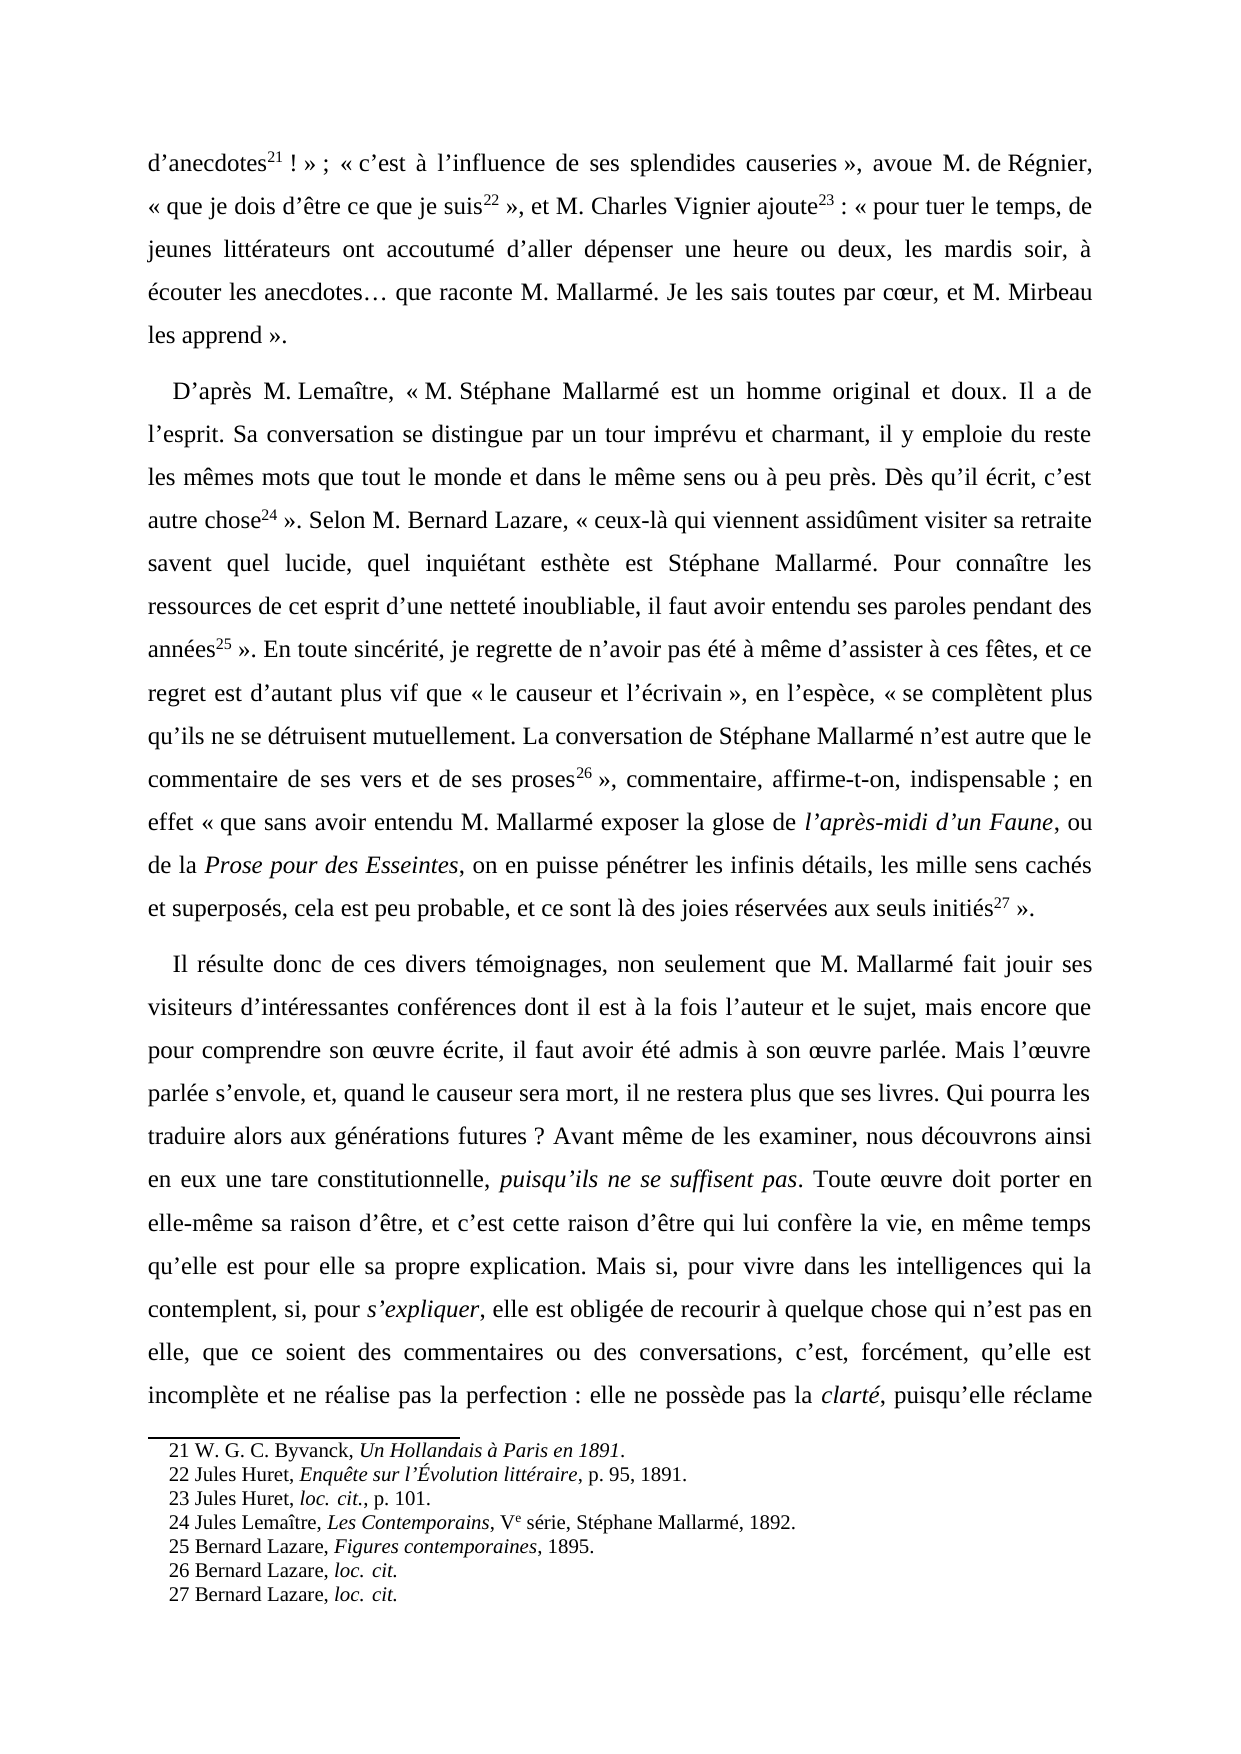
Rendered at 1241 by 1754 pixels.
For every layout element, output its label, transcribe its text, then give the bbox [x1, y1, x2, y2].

text Bernard Lazare, loc. cit. [148, 1582, 1093, 1606]
text Jules Huret, Enquête sur l’Évolution littéraire, p. 95, 1891. [148, 1462, 1093, 1486]
text D’après M. Lemaître, « M. Stéphane Mallarmé est un homme original et doux. Il a de l’esprit. Sa conversation se distingue par un tour imprévu et charmant, il y emploie du reste les mêmes mots que tout le monde et dans le même sens ou à peu près. Dès qu’il écrit, c’est autre chose ». Selon M. Bernard Lazare, « ceux-là qui viennent assidûment visiter sa retraite savent quel lucide, quel inquiétant esthète est Stéphane Mallarmé. Pour connaître les ressources de cet esprit d’une netteté inoubliable, il faut avoir entendu ses paroles pendant des années ». En toute sincérité, je regrette de n’avoir pas été à même d’assister à ces fêtes, et ce regret est d’autant plus vif que « le causeur et l’écrivain », en l’espèce, « se complètent plus qu’ils ne se détruisent mutuellement. La conversation de Stéphane Mallarmé n’est autre que le commentaire de ses vers et de ses proses », commentaire, affirme-t-on, indispensable ; en effet « que sans avoir entendu M. Mallarmé exposer la glose de l’après-midi d’un Faune, ou de la Prose pour des Esseintes, on en puisse pénétrer les infinis détails, les mille sens cachés et superposés, cela est peu probable, et ce sont là des joies réservées aux seuls initiés ». [148, 376, 1093, 922]
text Il résulte donc de ces divers témoignages, non seulement que M. Mallarmé fait jouir ses visiteurs d’intéressantes conférences dont il est à la fois l’auteur et le sujet, mais encore que pour comprendre son œuvre écrite, il faut avoir été admis à son œuvre parlée. Mais l’œuvre parlée s’envole, et, quand le causeur sera mort, il ne restera plus que ses livres. Qui pourra les traduire alors aux générations futures ? Avant même de les examiner, nous découvrons ainsi en eux une tare constitutionnelle, puisqu’ils ne se suffisent pas. Toute œuvre doit porter en elle-même sa raison d’être, et c’est cette raison d’être qui lui confère la vie, en même temps qu’elle est pour elle sa propre explication. Mais si, pour vivre dans les intelligences qui la contemplent, si, pour s’expliquer, elle est obligée de recourir à quelque chose qui n’est pas en elle, que ce soient des commentaires ou des conversations, c’est, forcément, qu’elle est incomplète et ne réalise pas la perfection : elle ne possède pas la clarté, puisqu’elle réclame [148, 949, 1093, 1409]
text Jules Huret, loc. cit., p. 101. [148, 1486, 1093, 1510]
text Jules Lemaître, Les Contemporains, Ve série, Stéphane Mallarmé, 1892. [148, 1510, 1093, 1534]
text Bernard Lazare, Figures contemporaines, 1895. [148, 1534, 1093, 1558]
text Bernard Lazare, loc. cit. [148, 1558, 1093, 1582]
text W. G. C. Byvanck, Un Hollandais à Paris en 1891. [148, 1438, 1093, 1462]
text Qu’il n’y ait point de malentendu ! M. Retté le disait, et je le répète, M. Mallarmé peut être un homme charmant, aux conversations ingénieuses, bienveillant envers les jeunes et comptant nombre d’amis. Mais ces qualités, si elles sont louables, sont indépendantes et en dehors de toute littérature. Et pour défendre le mallarmisme, il est absurde et peu honnête de nous mettre toujours M. Mallarmé, homme du monde, en avant. Les soirées chez M. Mallarmé sont, paraît-il, très profitables ; on est, chez lui, « tout à la joie de l’écouter » ; ses « causeries sont inoubliables pour quelques-uns pleins de respect et d’affection », soumis « à l’incantation de sa voix et à la douce tyrannie de son geste » ; « c’est un charmeur… oh ! le causeur puissant et entraînant ! quelle mine inépuisable d’anecdotes ! » ; « c’est à l’influence de ses splendides causeries », avoue M. de Régnier, « que je dois d’être ce que je suis », et M. Charles Vignier ajoute : « pour tuer le temps, de jeunes littérateurs ont accoutumé d’aller dépenser une heure ou deux, les mardis soir, à écouter les anecdotes… que raconte M. Mallarmé. Je les sais toutes par cœur, et M. Mirbeau les apprend ». [148, 148, 1093, 349]
